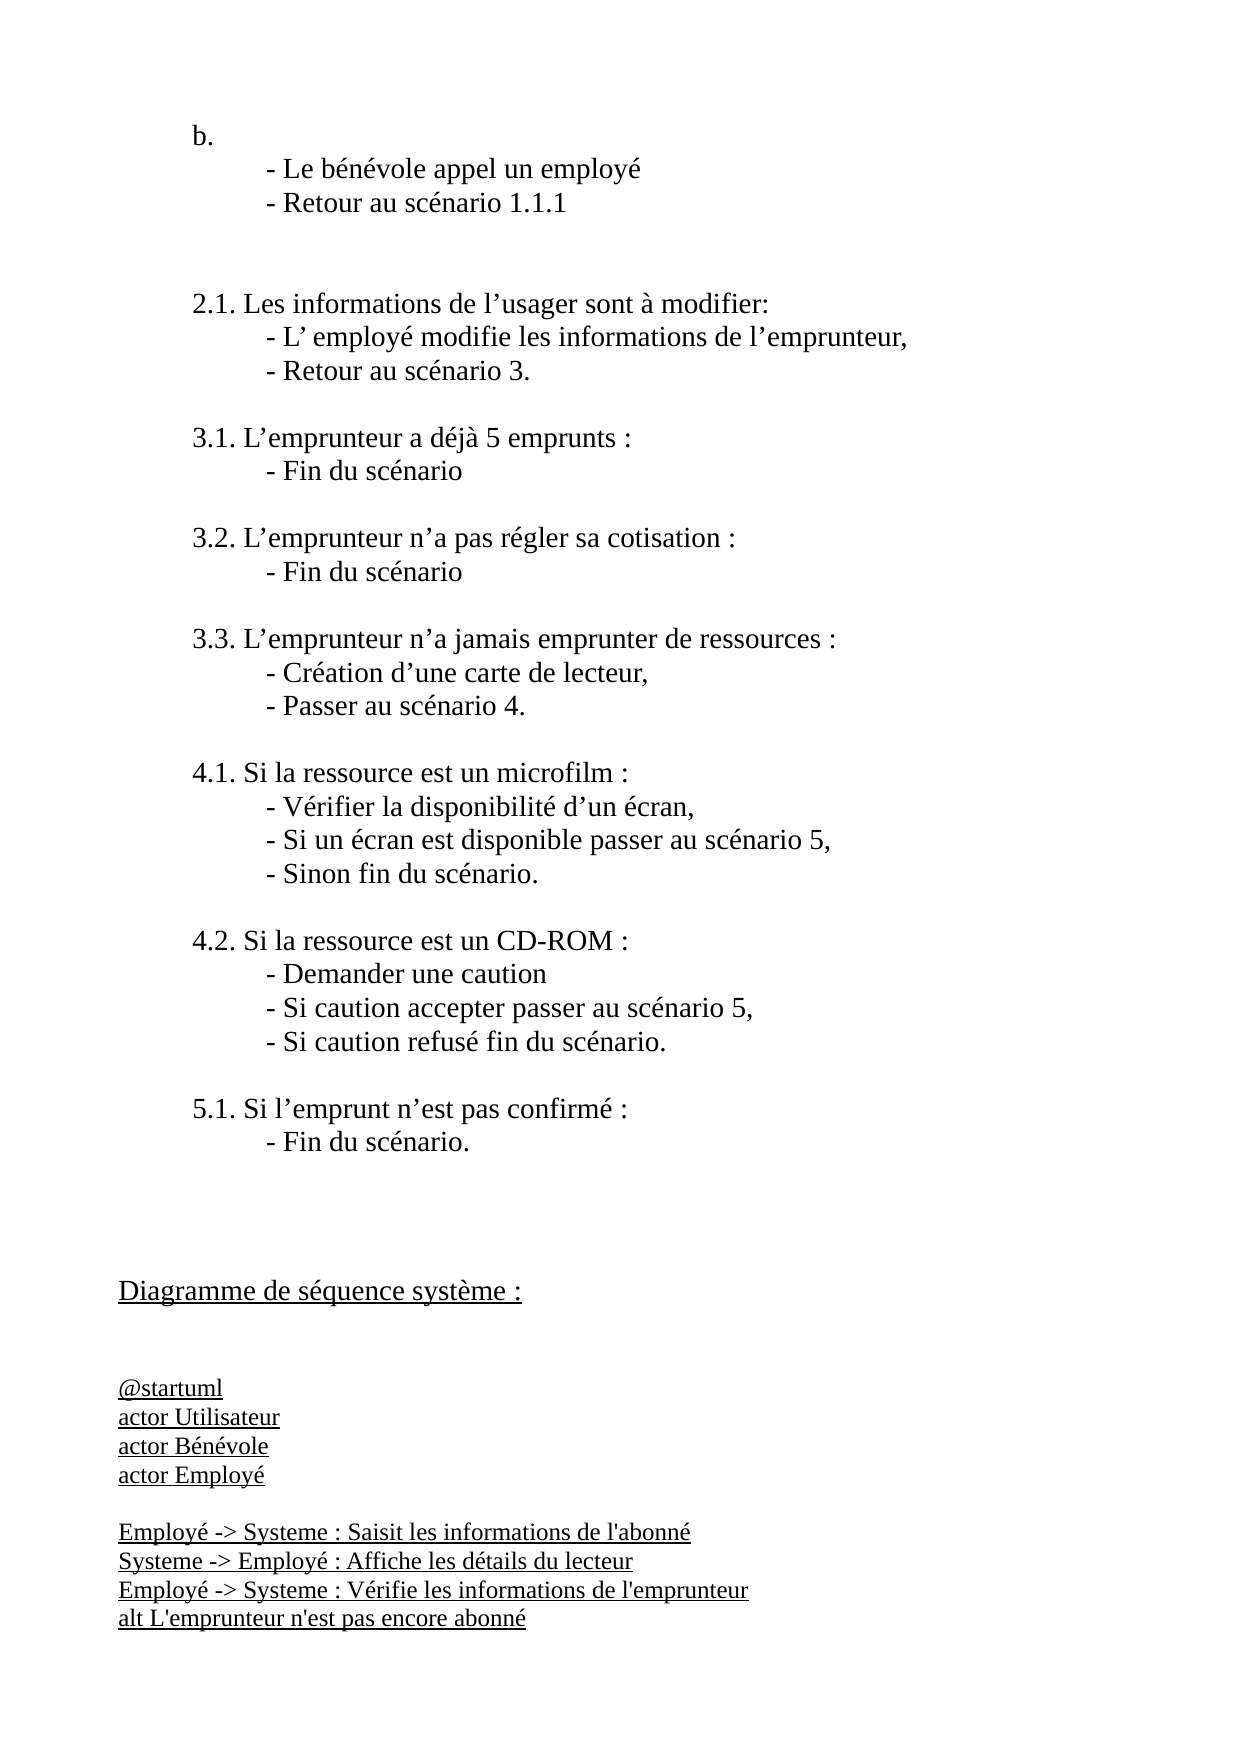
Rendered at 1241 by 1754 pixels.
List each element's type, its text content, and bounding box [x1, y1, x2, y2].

text 3.3. L’emprunteur n’a jamais emprunter de ressources : [118, 621, 1122, 655]
text @startuml [118, 1373, 1122, 1402]
text alt L'emprunteur n'est pas encore abonné [118, 1603, 1122, 1632]
text - Si un écran est disponible passer au scénario 5, [118, 822, 1122, 856]
text - Si caution refusé fin du scénario. [118, 1024, 1122, 1057]
text - Vérifier la disponibilité d’un écran, [118, 789, 1122, 822]
text - Le bénévole appel un employé [118, 152, 1122, 185]
text - Retour au scénario 1.1.1 [118, 185, 1122, 219]
text - L’ employé modifie les informations de l’emprunteur, [118, 319, 1122, 353]
text - Fin du scénario [118, 453, 1122, 487]
text - Création d’une carte de lecteur, [118, 655, 1122, 688]
text 4.2. Si la ressource est un CD-ROM : [118, 923, 1122, 957]
text - Demander une caution [118, 957, 1122, 990]
text - Passer au scénario 4. [118, 688, 1122, 722]
text actor Employé [118, 1460, 1122, 1488]
text b. [118, 118, 1122, 152]
text Diagramme de séquence système : [118, 1273, 1122, 1306]
text - Si caution accepter passer au scénario 5, [118, 990, 1122, 1024]
text - Sinon fin du scénario. [118, 856, 1122, 889]
text actor Bénévole [118, 1431, 1122, 1460]
text 2.1. Les informations de l’usager sont à modifier: [118, 286, 1122, 319]
text - Fin du scénario. [118, 1124, 1122, 1158]
text - Retour au scénario 3. [118, 353, 1122, 386]
text Employé -> Systeme : Saisit les informations de l'abonné [118, 1517, 1122, 1546]
text - Fin du scénario [118, 554, 1122, 588]
text 3.1. L’emprunteur a déjà 5 emprunts : [118, 420, 1122, 453]
text 5.1. Si l’emprunt n’est pas confirmé : [118, 1091, 1122, 1124]
text actor Utilisateur [118, 1402, 1122, 1431]
text Employé -> Systeme : Vérifie les informations de l'emprunteur [118, 1575, 1122, 1603]
text 3.2. L’emprunteur n’a pas régler sa cotisation : [118, 521, 1122, 554]
text 4.1. Si la ressource est un microfilm : [118, 755, 1122, 789]
text Systeme -> Employé : Affiche les détails du lecteur [118, 1546, 1122, 1575]
